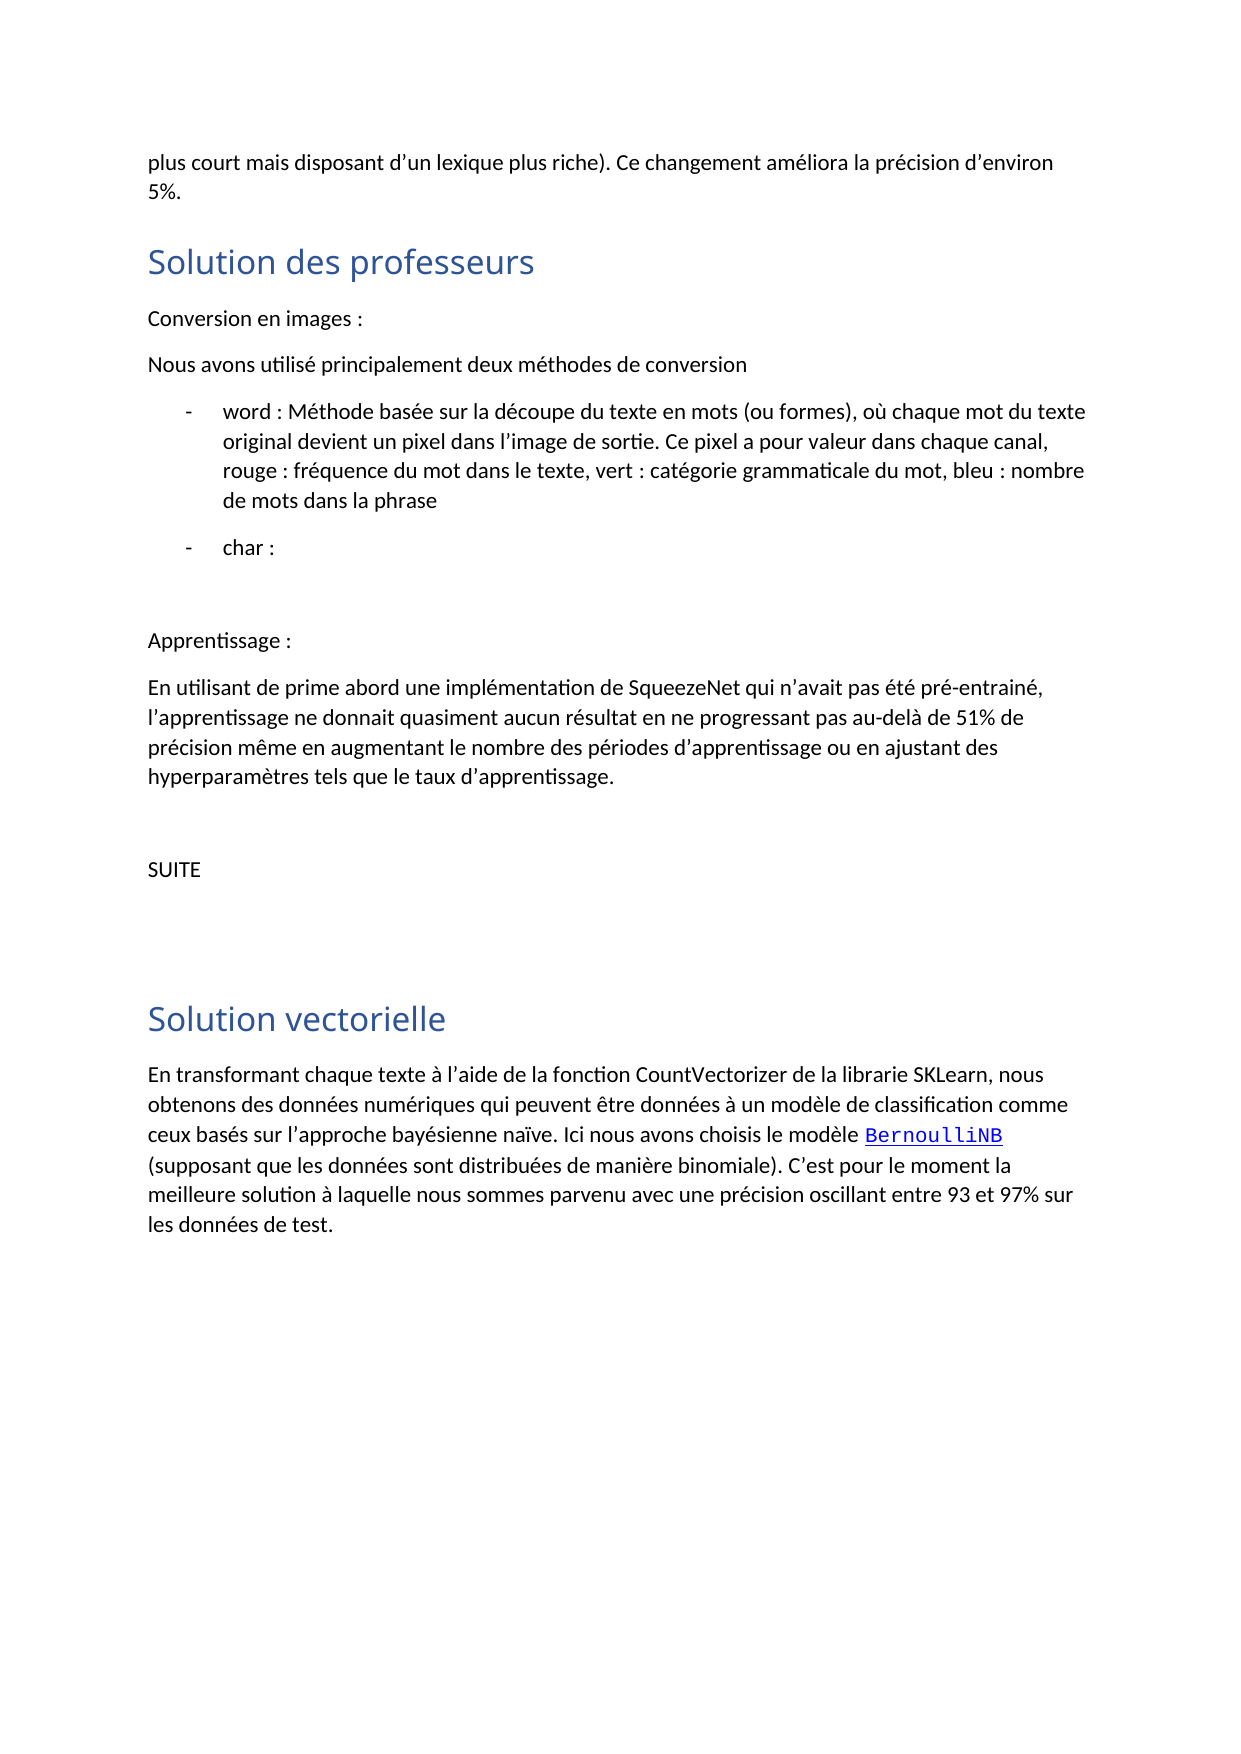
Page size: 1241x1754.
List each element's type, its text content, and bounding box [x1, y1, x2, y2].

text En utilisant de prime abord une implémentation de SqueezeNet qui n’avait pas été pré-entrainé, l’apprentissage ne donnait quasiment aucun résultat en ne progressant pas au-delà de 51% de précision même en augmentant le nombre des périodes d’apprentissage ou en ajustant des hyperparamètres tels que le taux d’apprentissage. [148, 673, 1093, 791]
text Conversion en images : [148, 304, 1093, 332]
text SUITE [148, 856, 1093, 884]
text Solution vectorielle [148, 995, 1093, 1041]
text Apprentissage : [148, 626, 1093, 654]
text Nous avons utilisé principalement deux méthodes de conversion [148, 350, 1093, 378]
text plus court mais disposant d’un lexique plus riche). Ce changement améliora la précision d’environ 5%. Solution des professeurs [148, 148, 1093, 284]
list char : [185, 533, 1093, 561]
list word : Méthode basée sur la découpe du texte en mots (ou formes), où chaque mot du texte original devient un pixel dans l’image de sortie. Ce pixel a pour valeur dans chaque canal, rouge : fréquence du mot dans le texte, vert : catégorie grammaticale du mot, bleu : nombre de mots dans la phrase [185, 397, 1093, 514]
text En transformant chaque texte à l’aide de la fonction CountVectorizer de la librarie SKLearn, nous obtenons des données numériques qui peuvent être données à un modèle de classification comme ceux basés sur l’approche bayésienne naïve. Ici nous avons choisis le modèle BernoulliNB (supposant que les données sont distribuées de manière binomiale). C’est pour le moment la meilleure solution à laquelle nous sommes parvenu avec une précision oscillant entre 93 et 97% sur les données de test. [148, 1061, 1093, 1238]
